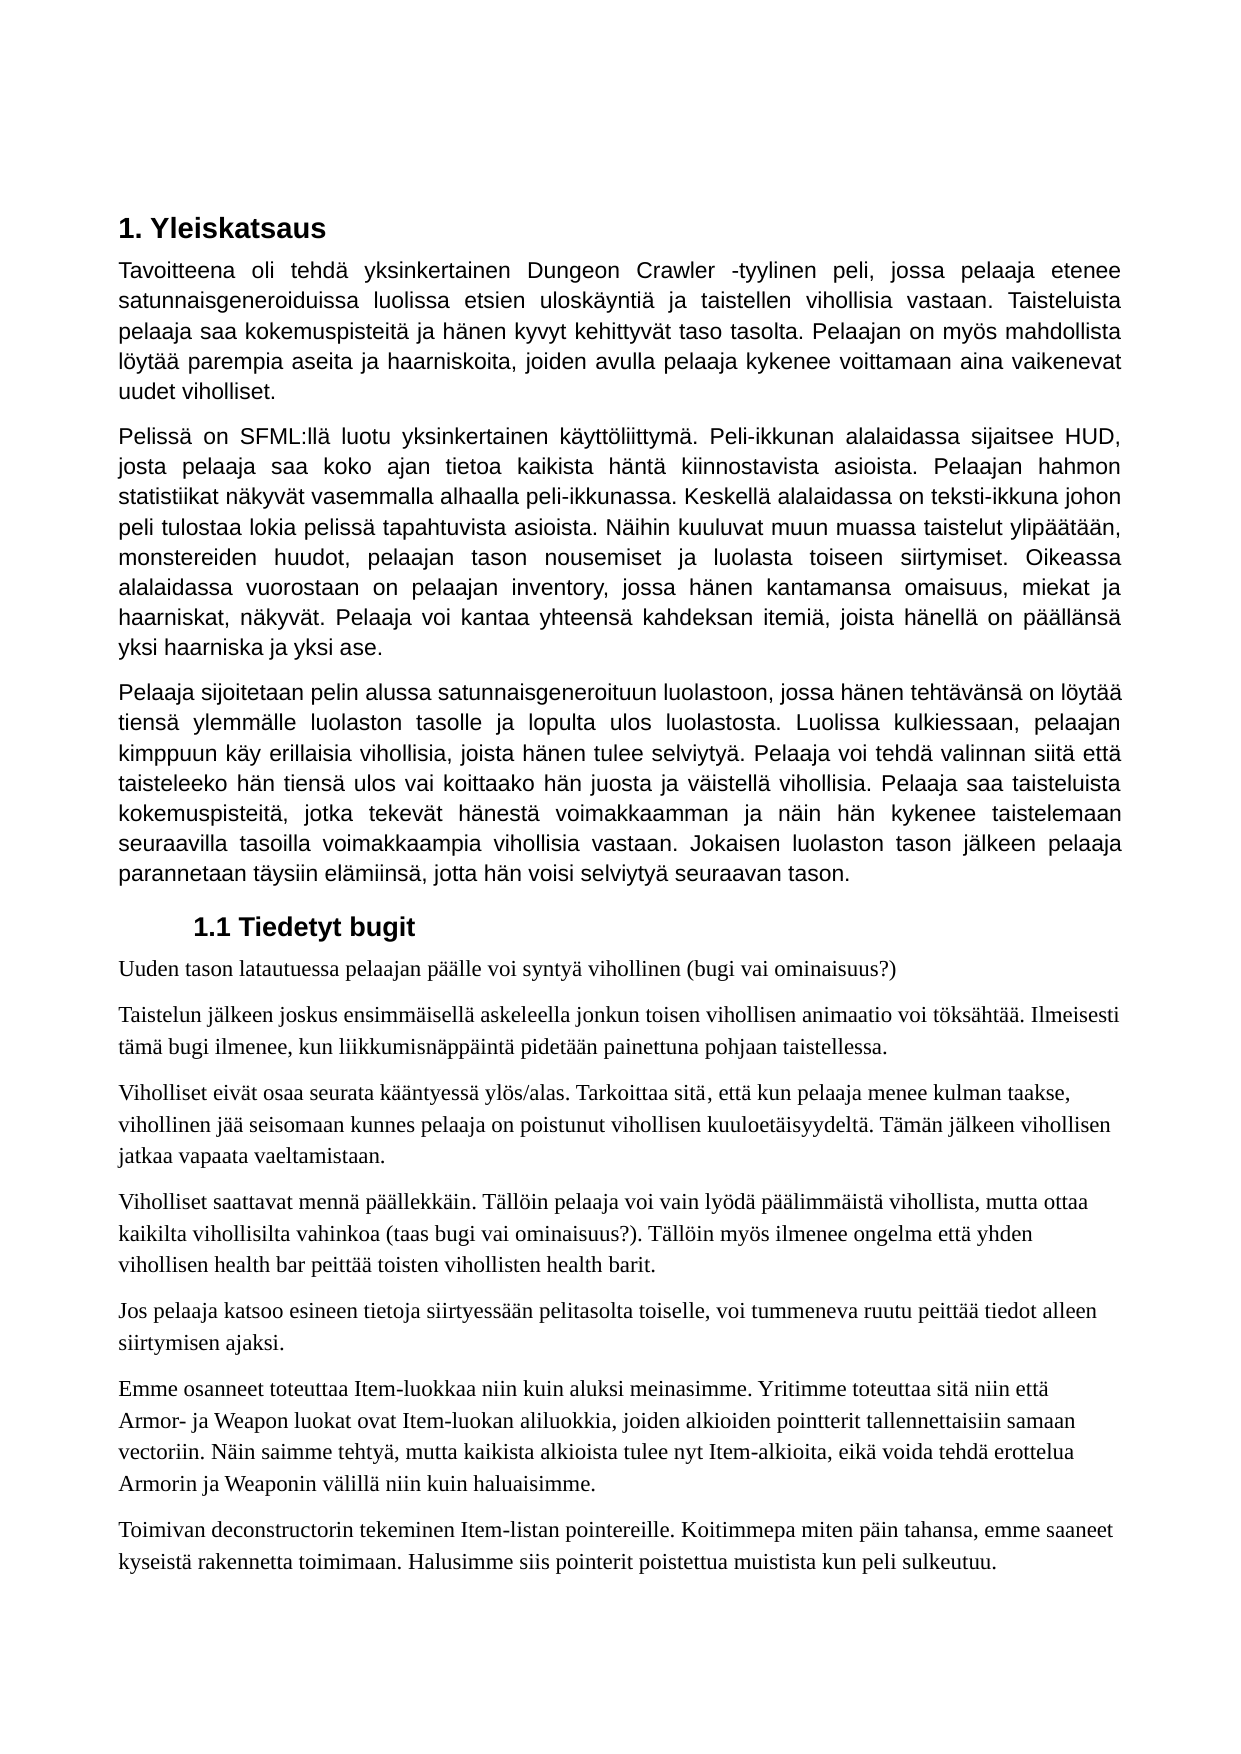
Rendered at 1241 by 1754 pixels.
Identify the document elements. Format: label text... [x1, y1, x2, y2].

text Toimivan deconstructorin tekeminen Item-listan pointereille. Koitimmepa miten päin tahansa, emme saaneet kyseistä rakennetta toimimaan. Halusimme siis pointerit poistettua muistista kun peli sulkeutuu. [118, 1516, 1122, 1574]
text Viholliset saattavat mennä päällekkäin. Tällöin pelaaja voi vain lyödä päälimmäistä vihollista, mutta ottaa kaikilta vihollisilta vahinkoa (taas bugi vai ominaisuus?). Tällöin myös ilmenee ongelma että yhden vihollisen health bar peittää toisten vihollisten health barit. [118, 1188, 1122, 1278]
text Uuden tason latautuessa pelaajan päälle voi syntyä vihollinen (bugi vai ominaisuus?) [118, 955, 1122, 982]
text Pelissä on SFML:llä luotu yksinkertainen käyttöliittymä. Peli-ikkunan alalaidassa sijaitsee HUD, josta pelaaja saa koko ajan tietoa kaikista häntä kiinnostavista asioista. Pelaajan hahmon statistiikat näkyvät vasemmalla alhaalla peli-ikkunassa. Keskellä alalaidassa on teksti-ikkuna johon peli tulostaa lokia pelissä tapahtuvista asioista. Näihin kuuluvat muun muassa taistelut ylipäätään, monstereiden huudot, pelaajan tason nousemiset ja luolasta toiseen siirtymiset. Oikeassa alalaidassa vuorostaan on pelaajan inventory, jossa hänen kantamansa omaisuus, miekat ja haarniskat, näkyvät. Pelaaja voi kantaa yhteensä kahdeksan itemiä, joista hänellä on päällänsä yksi haarniska ja yksi ase. [118, 423, 1122, 661]
text Taistelun jälkeen joskus ensimmäisellä askeleella jonkun toisen vihollisen animaatio voi töksähtää. Ilmeisesti tämä bugi ilmenee, kun liikkumisnäppäintä pidetään painettuna pohjaan taistellessa. [118, 1001, 1122, 1059]
text Tavoitteena oli tehdä yksinkertainen Dungeon Crawler -tyylinen peli, jossa pelaaja etenee satunnaisgeneroiduissa luolissa etsien uloskäyntiä ja taistellen vihollisia vastaan. Taisteluista pelaaja saa kokemuspisteitä ja hänen kyvyt kehittyvät taso tasolta. Pelaajan on myös mahdollista löytää parempia aseita ja haarniskoita, joiden avulla pelaaja kykenee voittamaan aina vaikenevat uudet viholliset. [118, 257, 1122, 404]
text Jos pelaaja katsoo esineen tietoja siirtyessään pelitasolta toiselle, voi tummeneva ruutu peittää tiedot alleen siirtymisen ajaksi. [118, 1298, 1122, 1356]
subtitle 1.1 Tiedetyt bugit [118, 911, 1122, 943]
text Viholliset eivät osaa seurata kääntyessä ylös/alas. Tarkoittaa sitä, että kun pelaaja menee kulman taakse, vihollinen jää seisomaan kunnes pelaaja on poistunut vihollisen kuuloetäisyydeltä. Tämän jälkeen vihollisen jatkaa vapaata vaeltamistaan. [118, 1079, 1122, 1168]
text Emme osanneet toteuttaa Item-luokkaa niin kuin aluksi meinasimme. Yritimme toteuttaa sitä niin että Armor- ja Weapon luokat ovat Item-luokan aliluokkia, joiden alkioiden pointterit tallennettaisiin samaan vectoriin. Näin saimme tehtyä, mutta kaikista alkioista tulee nyt Item-alkioita, eikä voida tehdä erottelua Armorin ja Weaponin välillä niin kuin haluaisimme. [118, 1375, 1122, 1496]
text Pelaaja sijoitetaan pelin alussa satunnaisgeneroituun luolastoon, jossa hänen tehtävänsä on löytää tiensä ylemmälle luolaston tasolle ja lopulta ulos luolastosta. Luolissa kulkiessaan, pelaajan kimppuun käy erillaisia vihollisia, joista hänen tulee selviytyä. Pelaaja voi tehdä valinnan siitä että taisteleeko hän tiensä ulos vai koittaako hän juosta ja väistellä vihollisia. Pelaaja saa taisteluista kokemuspisteitä, jotka tekevät hänestä voimakkaamman ja näin hän kykenee taistelemaan seuraavilla tasoilla voimakkaampia vihollisia vastaan. Jokaisen luolaston tason jälkeen pelaaja parannetaan täysiin elämiinsä, jotta hän voisi selviytyä seuraavan tason. [118, 679, 1122, 887]
subtitle 1. Yleiskatsaus [118, 211, 1122, 245]
